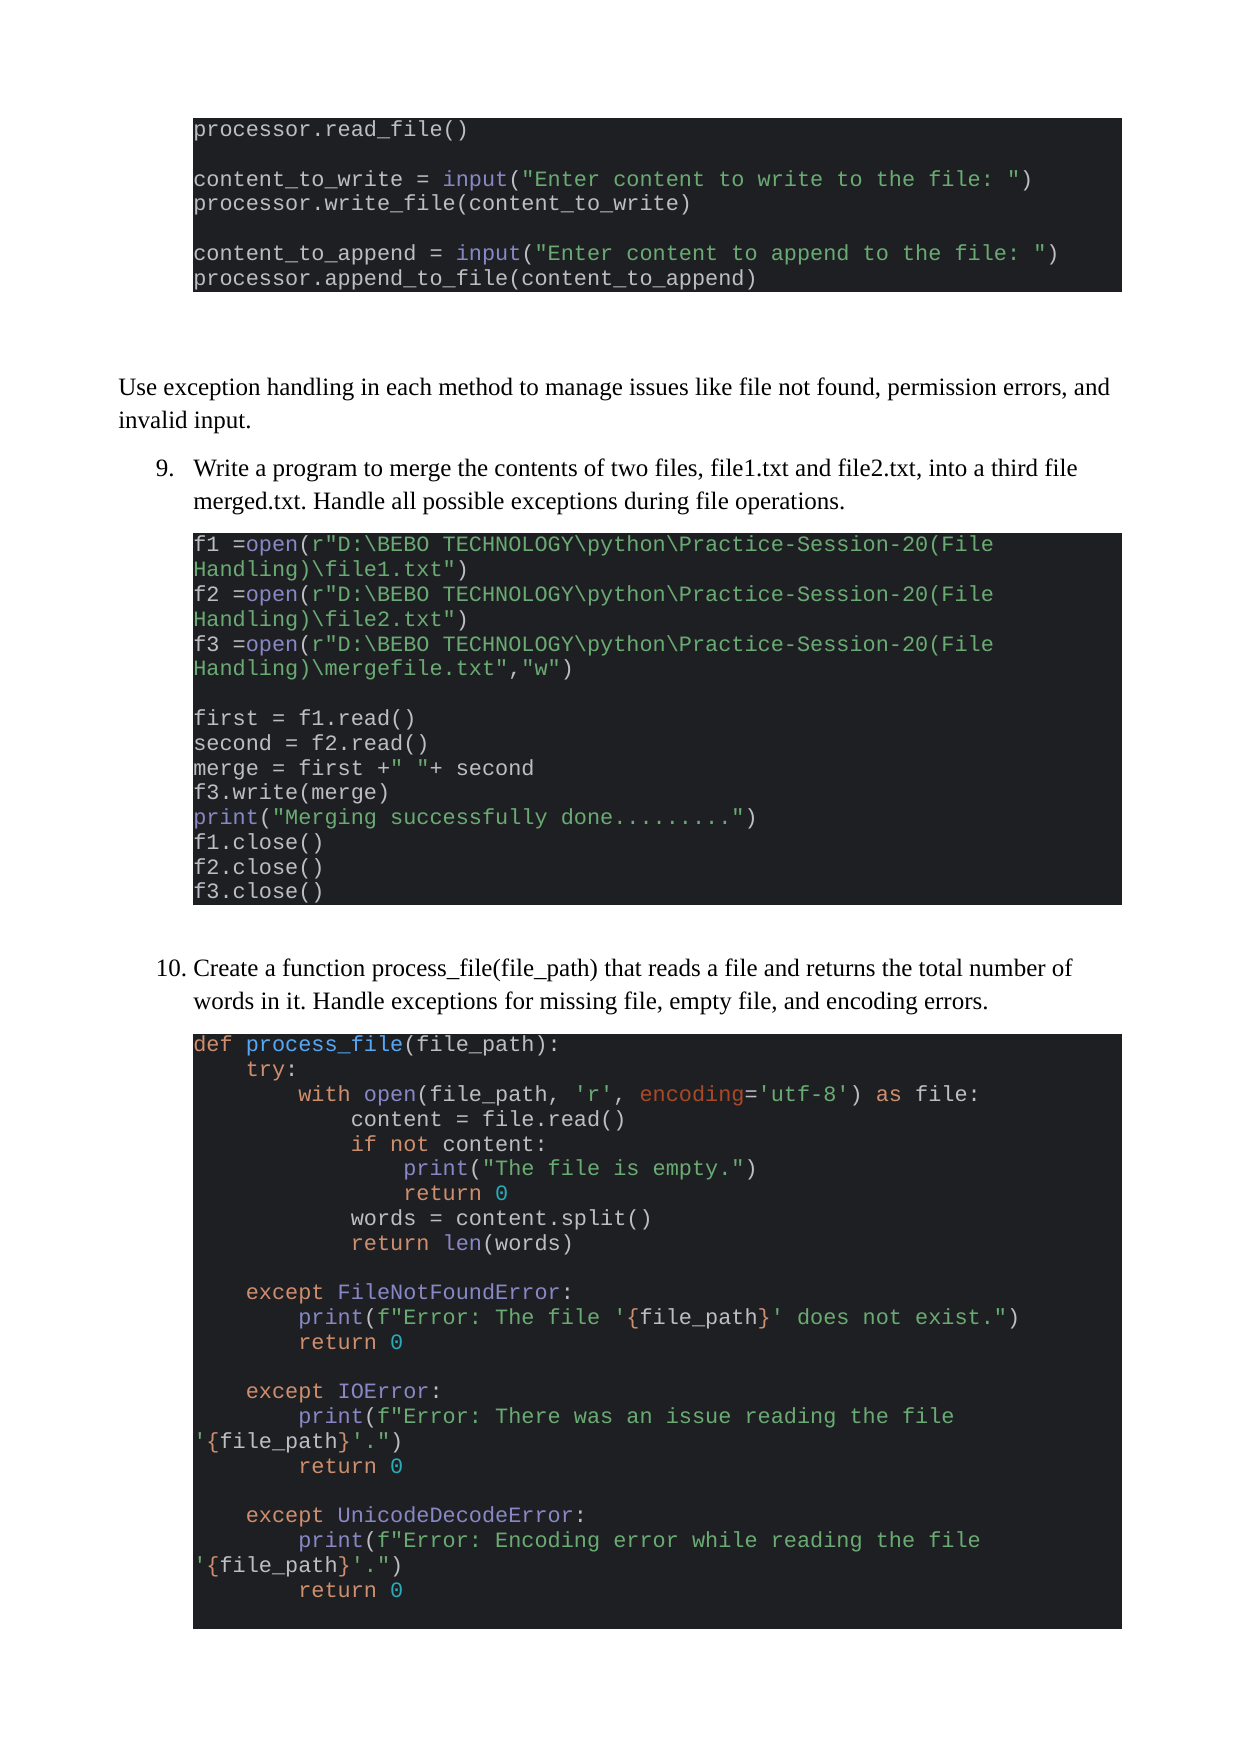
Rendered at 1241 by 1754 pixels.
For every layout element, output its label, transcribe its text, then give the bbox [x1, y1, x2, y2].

text Use exception handling in each method to manage issues like file not found, permission errors, and invalid input. [118, 339, 1122, 434]
text f1 =open(r"D:\BEBO TECHNOLOGY\python\Practice-Session-20(File Handling)\file1.txt") f2 =open(r"D:\BEBO TECHNOLOGY\python\Practice-Session-20(File Handling)\file2.txt") f3 =open(r"D:\BEBO TECHNOLOGY\python\Practice-Session-20(File Handling)\mergefile.txt","w") first = f1.read() second = f2.read() merge = first +" "+ second f3.write(merge) print("Merging successfully done.........") f1.close() f2.close() f3.close() [193, 533, 1122, 905]
text def process_file(file_path): try: with open(file_path, 'r', encoding='utf-8') as file: content = file.read() if not content: print("The file is empty.") return 0 words = content.split() return len(words) except FileNotFoundError: print(f"Error: The file '{file_path}' does not exist.") return 0 except IOError: print(f"Error: There was an issue reading the file '{file_path}'.") return 0 except UnicodeDecodeError: print(f"Error: Encoding error while reading the file '{file_path}'.") return 0 [193, 1034, 1122, 1629]
text processor.read_file() content_to_write = input("Enter content to write to the file: ") processor.write_file(content_to_write) content_to_append = input("Enter content to append to the file: ") processor.append_to_file(content_to_append) [193, 118, 1122, 292]
list Write a program to merge the contents of two files, file1.txt and file2.txt, into a third file merged.txt. Handle all possible exceptions during file operations. [156, 453, 1122, 515]
list Create a function process_file(file_path) that reads a file and returns the total number of words in it. Handle exceptions for missing file, empty file, and encoding errors. [156, 953, 1122, 1015]
